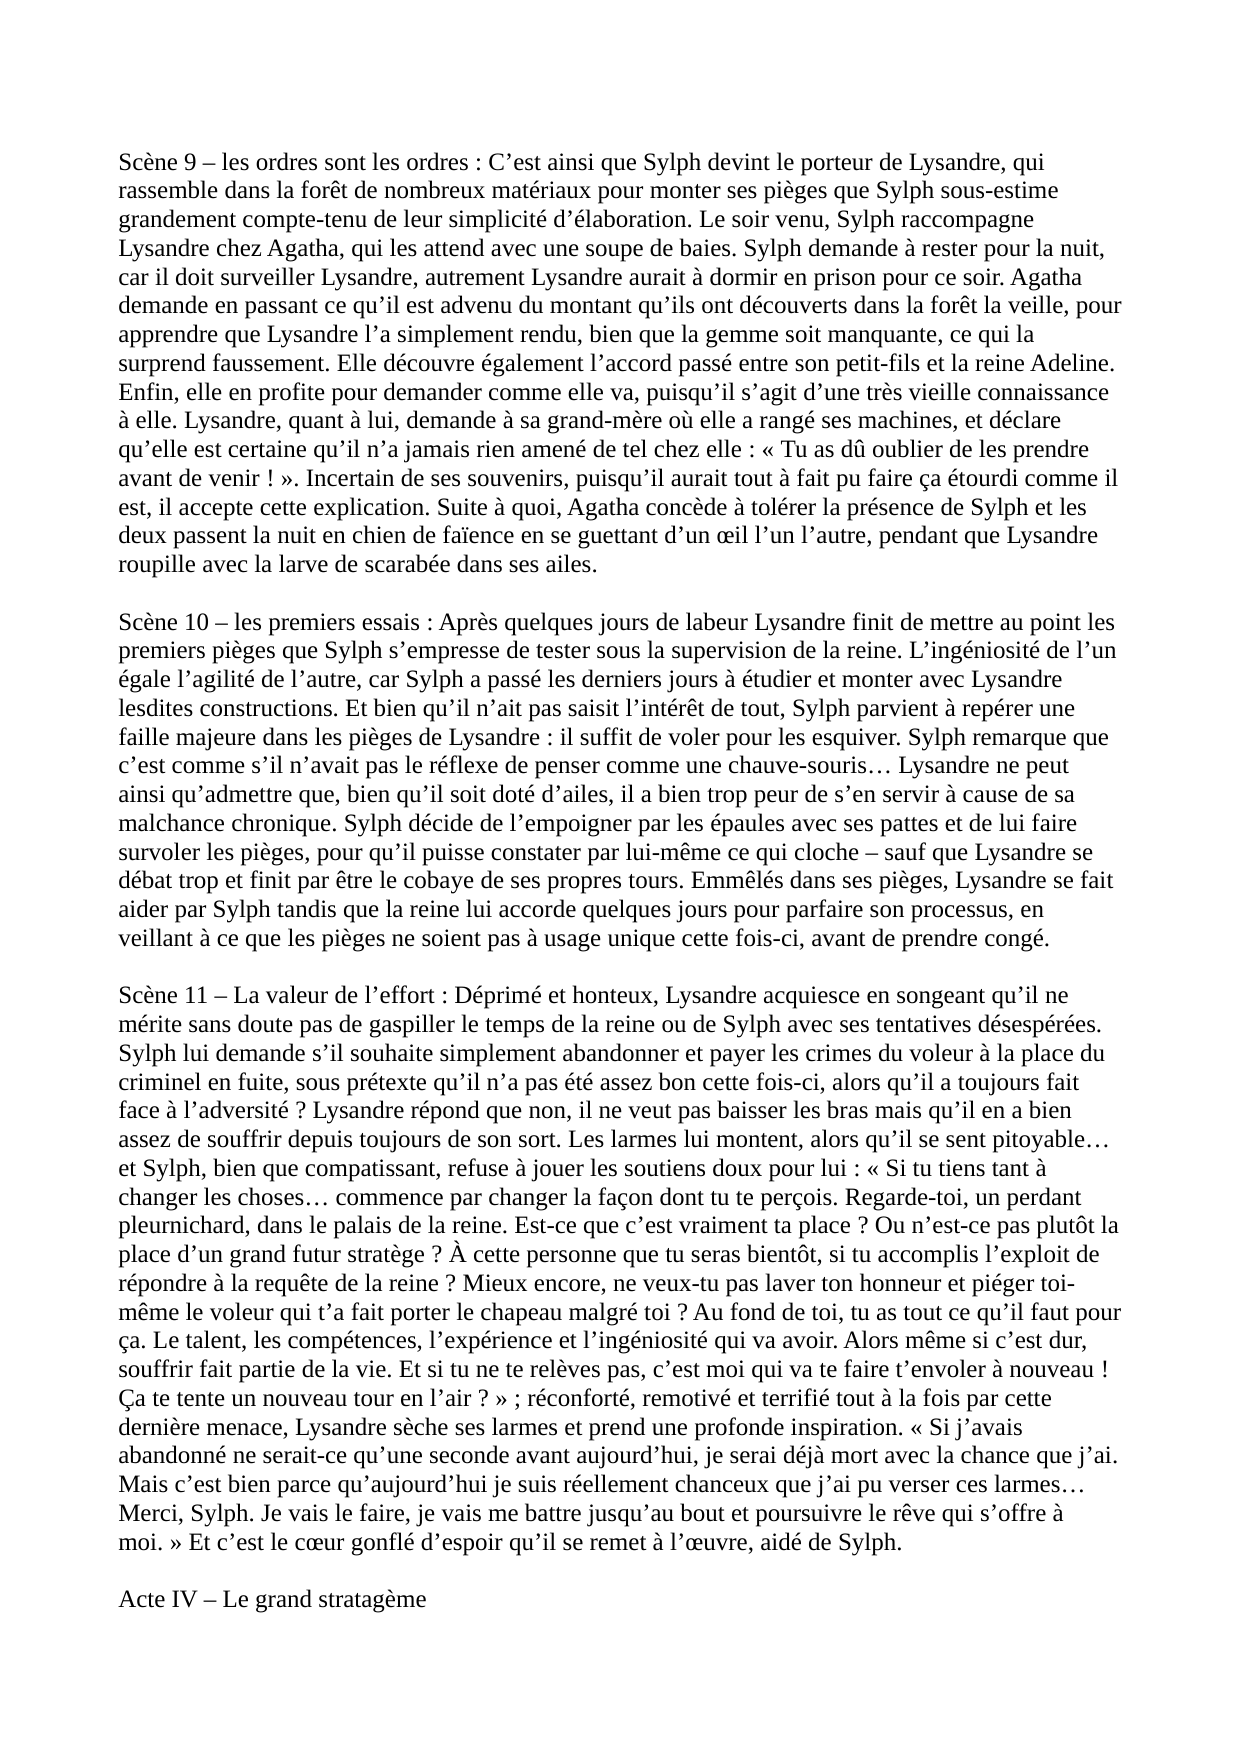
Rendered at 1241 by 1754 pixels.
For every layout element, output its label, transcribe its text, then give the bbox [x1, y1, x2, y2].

text Scène 10 – les premiers essais : Après quelques jours de labeur Lysandre finit de mettre au point les premiers pièges que Sylph s’empresse de tester sous la supervision de la reine. L’ingéniosité de l’un égale l’agilité de l’autre, car Sylph a passé les derniers jours à étudier et monter avec Lysandre lesdites constructions. Et bien qu’il n’ait pas saisit l’intérêt de tout, Sylph parvient à repérer une faille majeure dans les pièges de Lysandre : il suffit de voler pour les esquiver. Sylph remarque que c’est comme s’il n’avait pas le réflexe de penser comme une chauve-souris… Lysandre ne peut ainsi qu’admettre que, bien qu’il soit doté d’ailes, il a bien trop peur de s’en servir à cause de sa malchance chronique. Sylph décide de l’empoigner par les épaules avec ses pattes et de lui faire survoler les pièges, pour qu’il puisse constater par lui-même ce qui cloche – sauf que Lysandre se débat trop et finit par être le cobaye de ses propres tours. Emmêlés dans ses pièges, Lysandre se fait aider par Sylph tandis que la reine lui accorde quelques jours pour parfaire son processus, en veillant à ce que les pièges ne soient pas à usage unique cette fois-ci, avant de prendre congé. [118, 607, 1122, 952]
text Scène 11 – La valeur de l’effort : Déprimé et honteux, Lysandre acquiesce en songeant qu’il ne mérite sans doute pas de gaspiller le temps de la reine ou de Sylph avec ses tentatives désespérées. Sylph lui demande s’il souhaite simplement abandonner et payer les crimes du voleur à la place du criminel en fuite, sous prétexte qu’il n’a pas été assez bon cette fois-ci, alors qu’il a toujours fait face à l’adversité ? Lysandre répond que non, il ne veut pas baisser les bras mais qu’il en a bien assez de souffrir depuis toujours de son sort. Les larmes lui montent, alors qu’il se sent pitoyable… et Sylph, bien que compatissant, refuse à jouer les soutiens doux pour lui : « Si tu tiens tant à changer les choses… commence par changer la façon dont tu te perçois. Regarde-toi, un perdant pleurnichard, dans le palais de la reine. Est-ce que c’est vraiment ta place ? Ou n’est-ce pas plutôt la place d’un grand futur stratège ? À cette personne que tu seras bientôt, si tu accomplis l’exploit de répondre à la requête de la reine ? Mieux encore, ne veux-tu pas laver ton honneur et piéger toi-même le voleur qui t’a fait porter le chapeau malgré toi ? Au fond de toi, tu as tout ce qu’il faut pour ça. Le talent, les compétences, l’expérience et l’ingéniosité qui va avoir. Alors même si c’est dur, souffrir fait partie de la vie. Et si tu ne te relèves pas, c’est moi qui va te faire t’envoler à nouveau ! Ça te tente un nouveau tour en l’air ? » ; réconforté, remotivé et terrifié tout à la fois par cette dernière menace, Lysandre sèche ses larmes et prend une profonde inspiration. « Si j’avais abandonné ne serait-ce qu’une seconde avant aujourd’hui, je serai déjà mort avec la chance que j’ai. Mais c’est bien parce qu’aujourd’hui je suis réellement chanceux que j’ai pu verser ces larmes… Merci, Sylph. Je vais le faire, je vais me battre jusqu’au bout et poursuivre le rêve qui s’offre à moi. » Et c’est le cœur gonflé d’espoir qu’il se remet à l’œuvre, aidé de Sylph. [118, 981, 1122, 1556]
text Acte IV – Le grand stratagème [118, 1584, 1122, 1613]
text Scène 9 – les ordres sont les ordres : C’est ainsi que Sylph devint le porteur de Lysandre, qui rassemble dans la forêt de nombreux matériaux pour monter ses pièges que Sylph sous-estime grandement compte-tenu de leur simplicité d’élaboration. Le soir venu, Sylph raccompagne Lysandre chez Agatha, qui les attend avec une soupe de baies. Sylph demande à rester pour la nuit, car il doit surveiller Lysandre, autrement Lysandre aurait à dormir en prison pour ce soir. Agatha demande en passant ce qu’il est advenu du montant qu’ils ont découverts dans la forêt la veille, pour apprendre que Lysandre l’a simplement rendu, bien que la gemme soit manquante, ce qui la surprend faussement. Elle découvre également l’accord passé entre son petit-fils et la reine Adeline. Enfin, elle en profite pour demander comme elle va, puisqu’il s’agit d’une très vieille connaissance à elle. Lysandre, quant à lui, demande à sa grand-mère où elle a rangé ses machines, et déclare qu’elle est certaine qu’il n’a jamais rien amené de tel chez elle : « Tu as dû oublier de les prendre avant de venir ! ». Incertain de ses souvenirs, puisqu’il aurait tout à fait pu faire ça étourdi comme il est, il accepte cette explication. Suite à quoi, Agatha concède à tolérer la présence de Sylph et les deux passent la nuit en chien de faïence en se guettant d’un œil l’un l’autre, pendant que Lysandre roupille avec la larve de scarabée dans ses ailes. [118, 147, 1122, 578]
